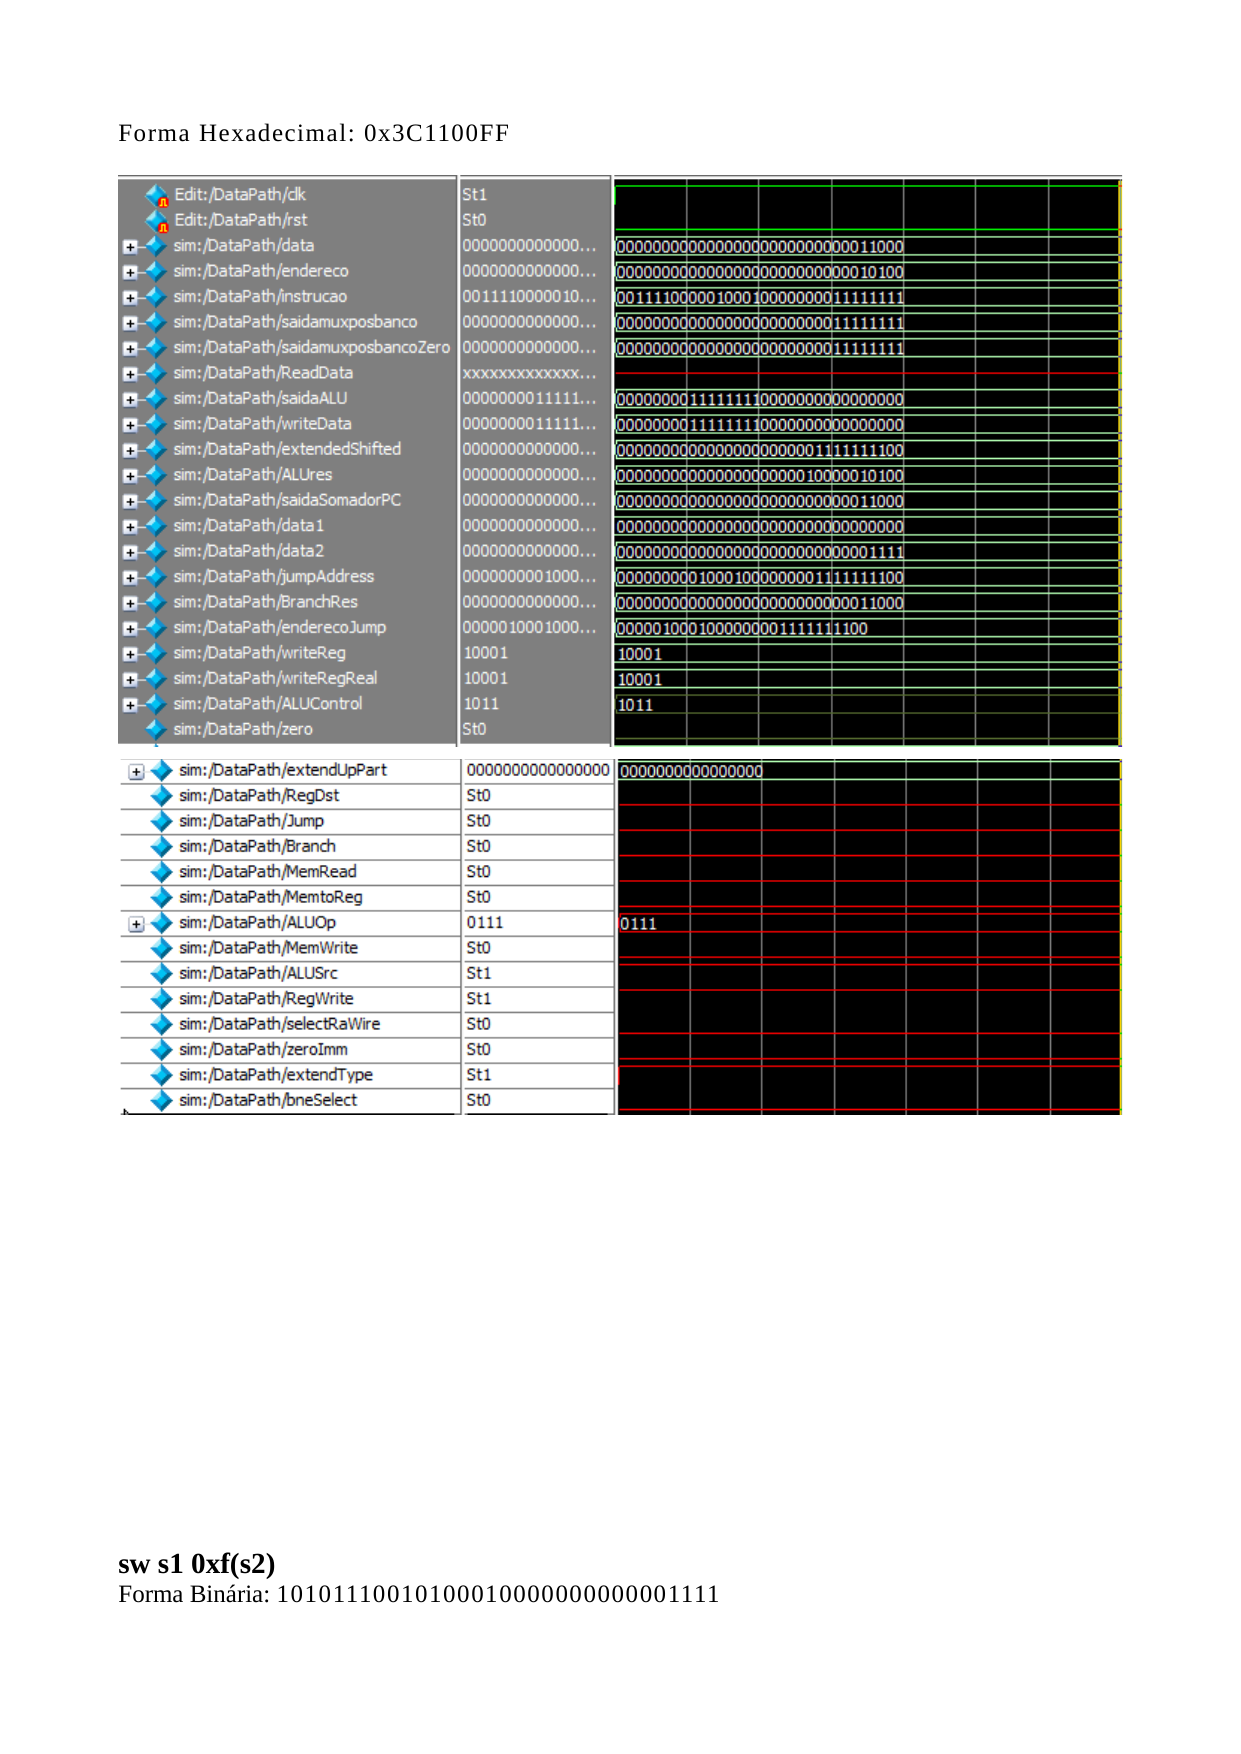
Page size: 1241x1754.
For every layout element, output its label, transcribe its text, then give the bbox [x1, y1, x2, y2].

picture [118, 759, 1123, 1115]
text Forma Hexadecimal: 0x3C1100FF [118, 118, 1122, 147]
picture [118, 175, 1123, 747]
text sw s1 0xf(s2) [118, 1546, 1122, 1579]
text Forma Binária: 10101110010100010000000000001111 [118, 1579, 1122, 1608]
